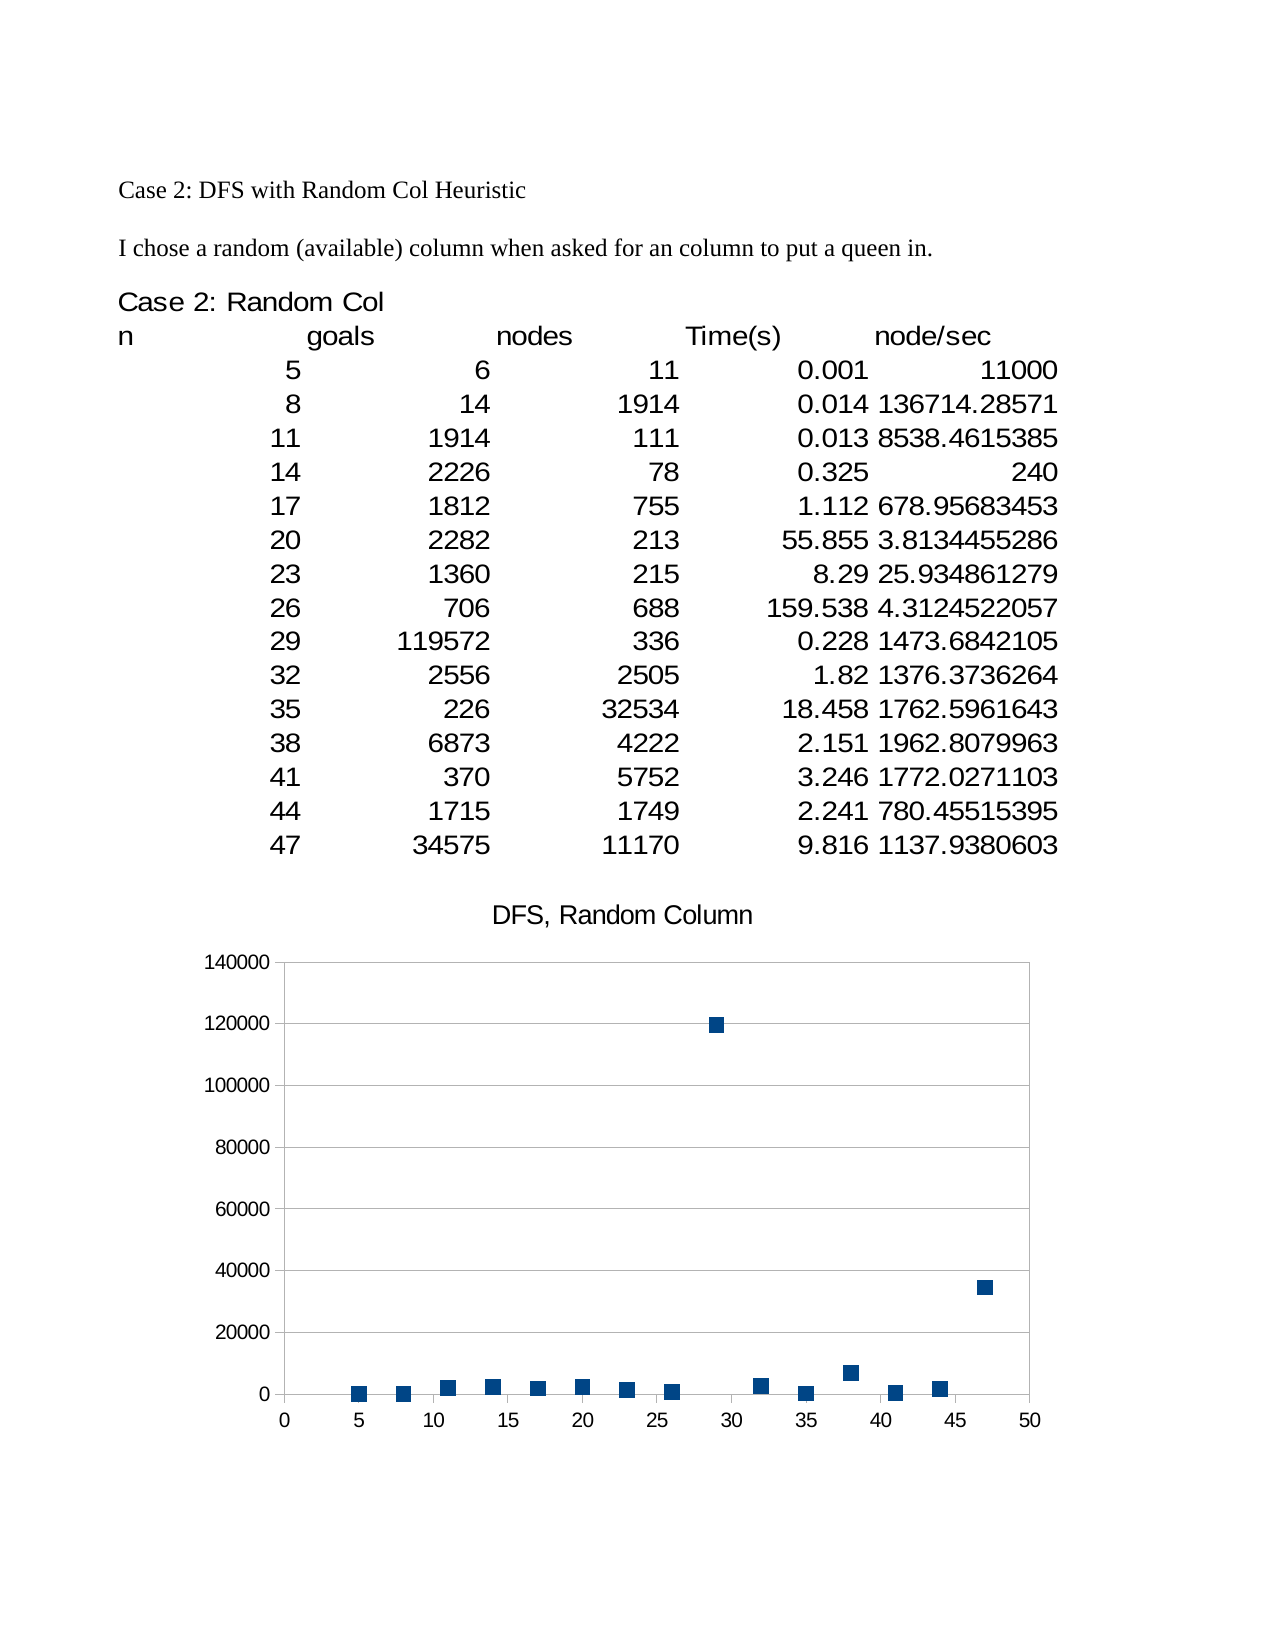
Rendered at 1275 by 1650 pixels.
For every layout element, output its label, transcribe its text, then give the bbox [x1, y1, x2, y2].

text I chose a random (available) column when asked for an column to put a queen in. [118, 233, 1157, 262]
text Case 2: DFS with Random Col Heuristic [118, 176, 1157, 204]
